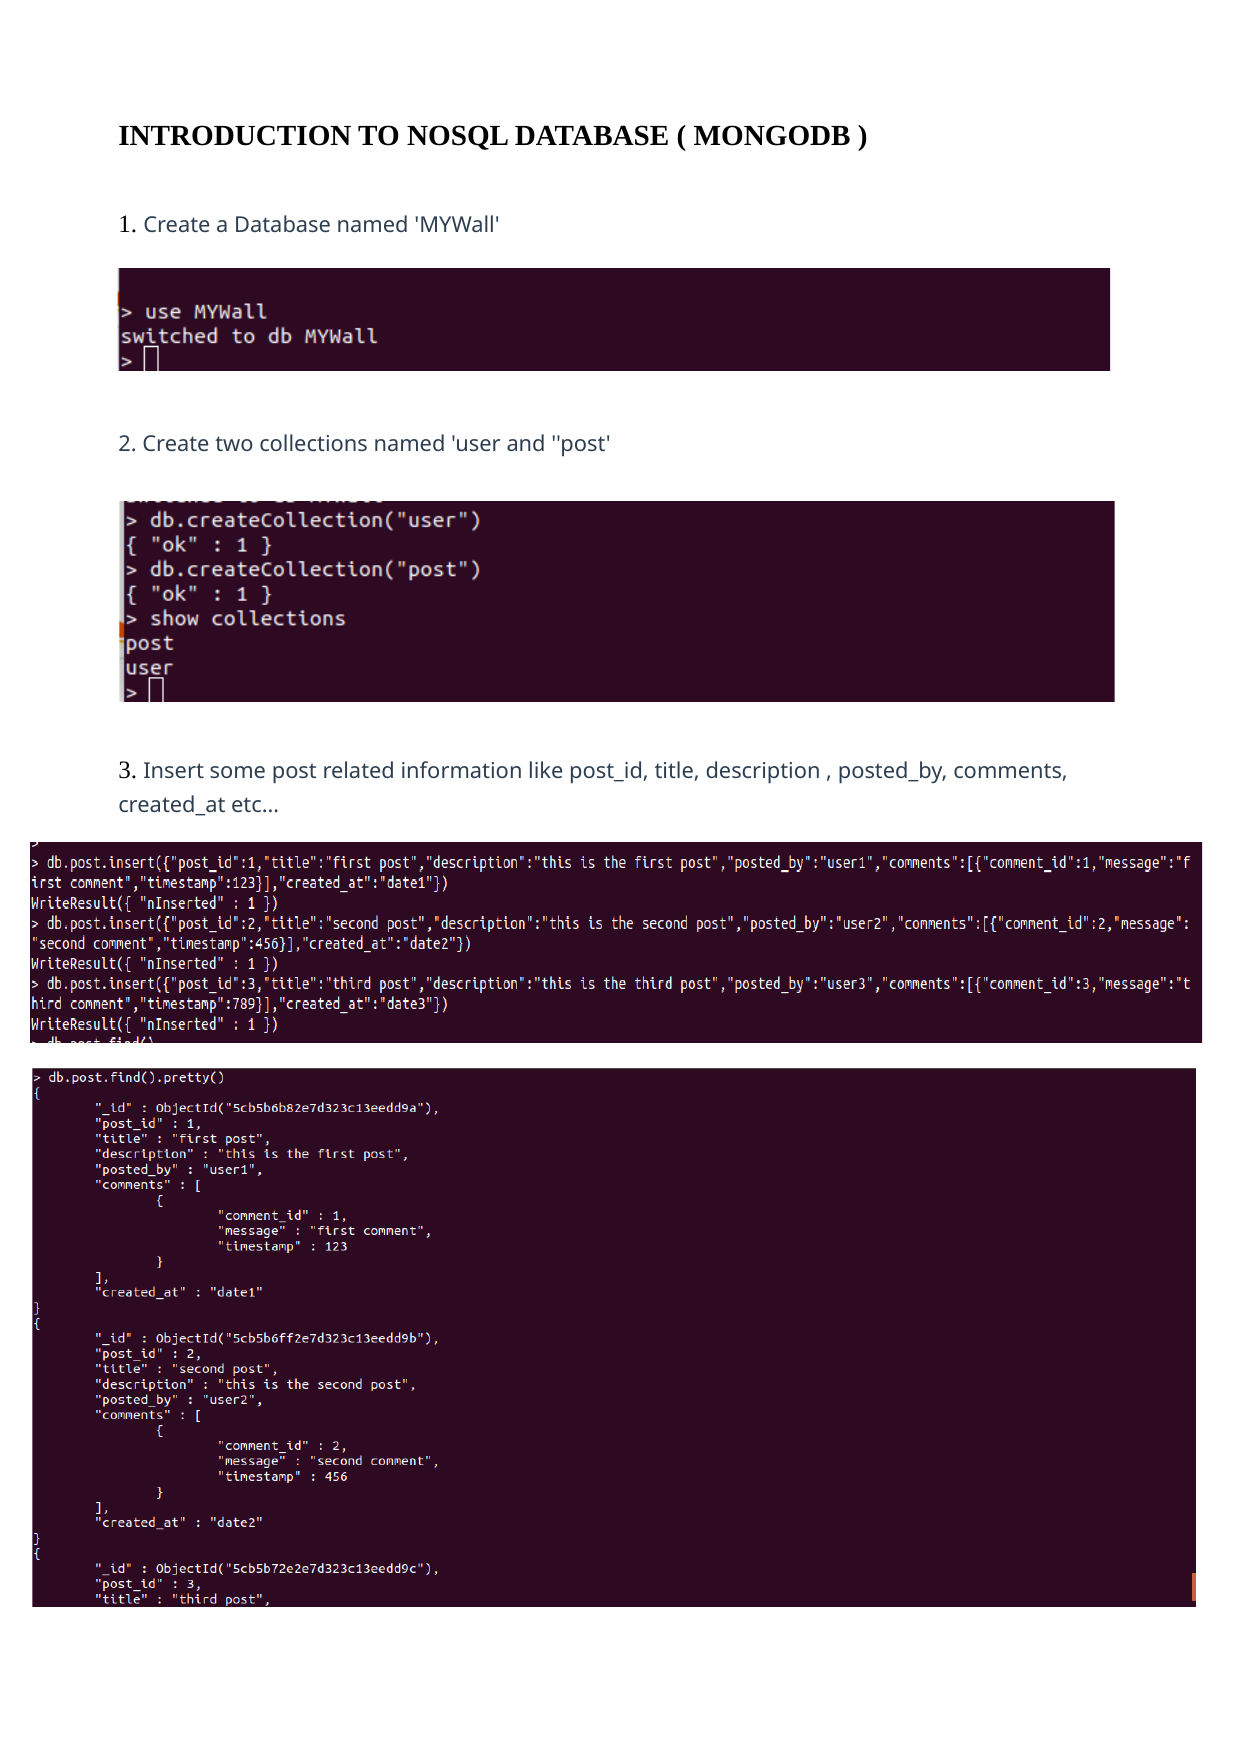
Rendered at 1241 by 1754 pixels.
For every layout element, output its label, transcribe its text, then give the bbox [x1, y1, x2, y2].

picture [32, 1068, 1196, 1607]
text 2. Create two collections named 'user and ''post' [118, 428, 1122, 458]
text 3. Insert some post related information like post_id, title, description , posted_by, comments, created_at etc… [118, 755, 1122, 819]
picture [119, 501, 488, 702]
picture [30, 842, 1203, 1043]
text 1. Create a Database named 'MYWall' [118, 209, 1122, 239]
picture [117, 268, 496, 371]
text INTRODUCTION TO NOSQL DATABASE ( MONGODB ) [118, 118, 1122, 152]
